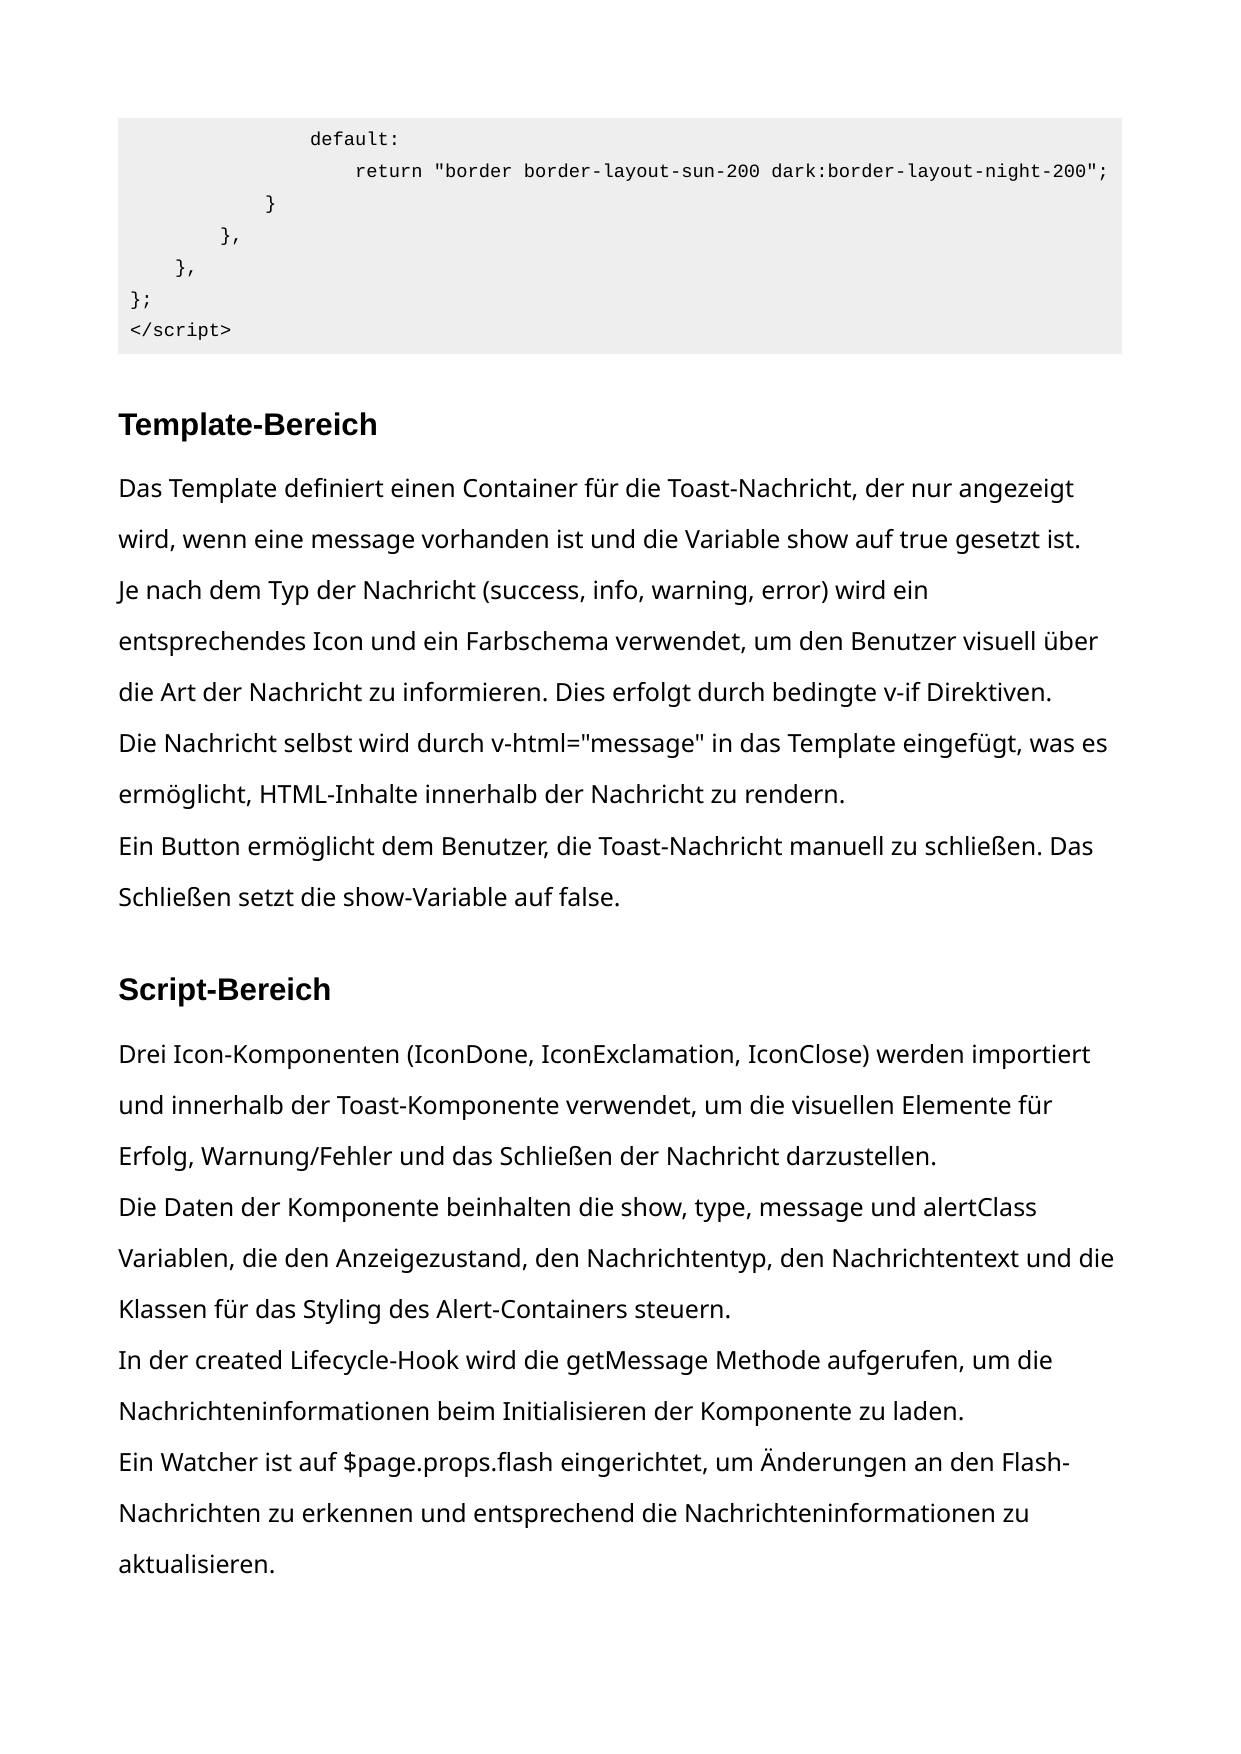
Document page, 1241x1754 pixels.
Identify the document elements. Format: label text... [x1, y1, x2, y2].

subtitle Script-Bereich [118, 971, 1122, 1007]
text default: [118, 118, 1122, 150]
text }, [118, 246, 1122, 277]
text In der created Lifecycle-Hook wird die getMessage Methode aufgerufen, um die Nachrichteninformationen beim Initialisieren der Komponente zu laden. [118, 1342, 1122, 1428]
text }, [118, 214, 1122, 246]
text } [118, 182, 1122, 214]
text }; [118, 277, 1122, 309]
text Drei Icon-Komponenten (IconDone, IconExclamation, IconClose) werden importiert und innerhalb der Toast-Komponente verwendet, um die visuellen Elemente für Erfolg, Warnung/Fehler und das Schließen der Nachricht darzustellen. [118, 1036, 1122, 1172]
text Je nach dem Typ der Nachricht (success, info, warning, error) wird ein entsprechendes Icon und ein Farbschema verwendet, um den Benutzer visuell über die Art der Nachricht zu informieren. Dies erfolgt durch bedingte v-if Direktiven. [118, 573, 1122, 709]
subtitle Template-Bereich [118, 406, 1122, 442]
text Das Template definiert einen Container für die Toast-Nachricht, der nur angezeigt wird, wenn eine message vorhanden ist und die Variable show auf true gesetzt ist. [118, 471, 1122, 556]
text Ein Watcher ist auf $page.props.flash eingerichtet, um Änderungen an den Flash-Nachrichten zu erkennen und entsprechend die Nachrichteninformationen zu aktualisieren. [118, 1444, 1122, 1581]
text return "border border-layout-sun-200 dark:border-layout-night-200"; [118, 150, 1122, 182]
text </script> [118, 309, 1122, 354]
text Die Nachricht selbst wird durch v-html="message" in das Template eingefügt, was es ermöglicht, HTML-Inhalte innerhalb der Nachricht zu rendern. [118, 726, 1122, 811]
text Die Daten der Komponente beinhalten die show, type, message und alertClass Variablen, die den Anzeigezustand, den Nachrichtentyp, den Nachrichtentext und die Klassen für das Styling des Alert-Containers steuern. [118, 1189, 1122, 1326]
text Ein Button ermöglicht dem Benutzer, die Toast-Nachricht manuell zu schließen. Das Schließen setzt die show-Variable auf false. [118, 828, 1122, 913]
